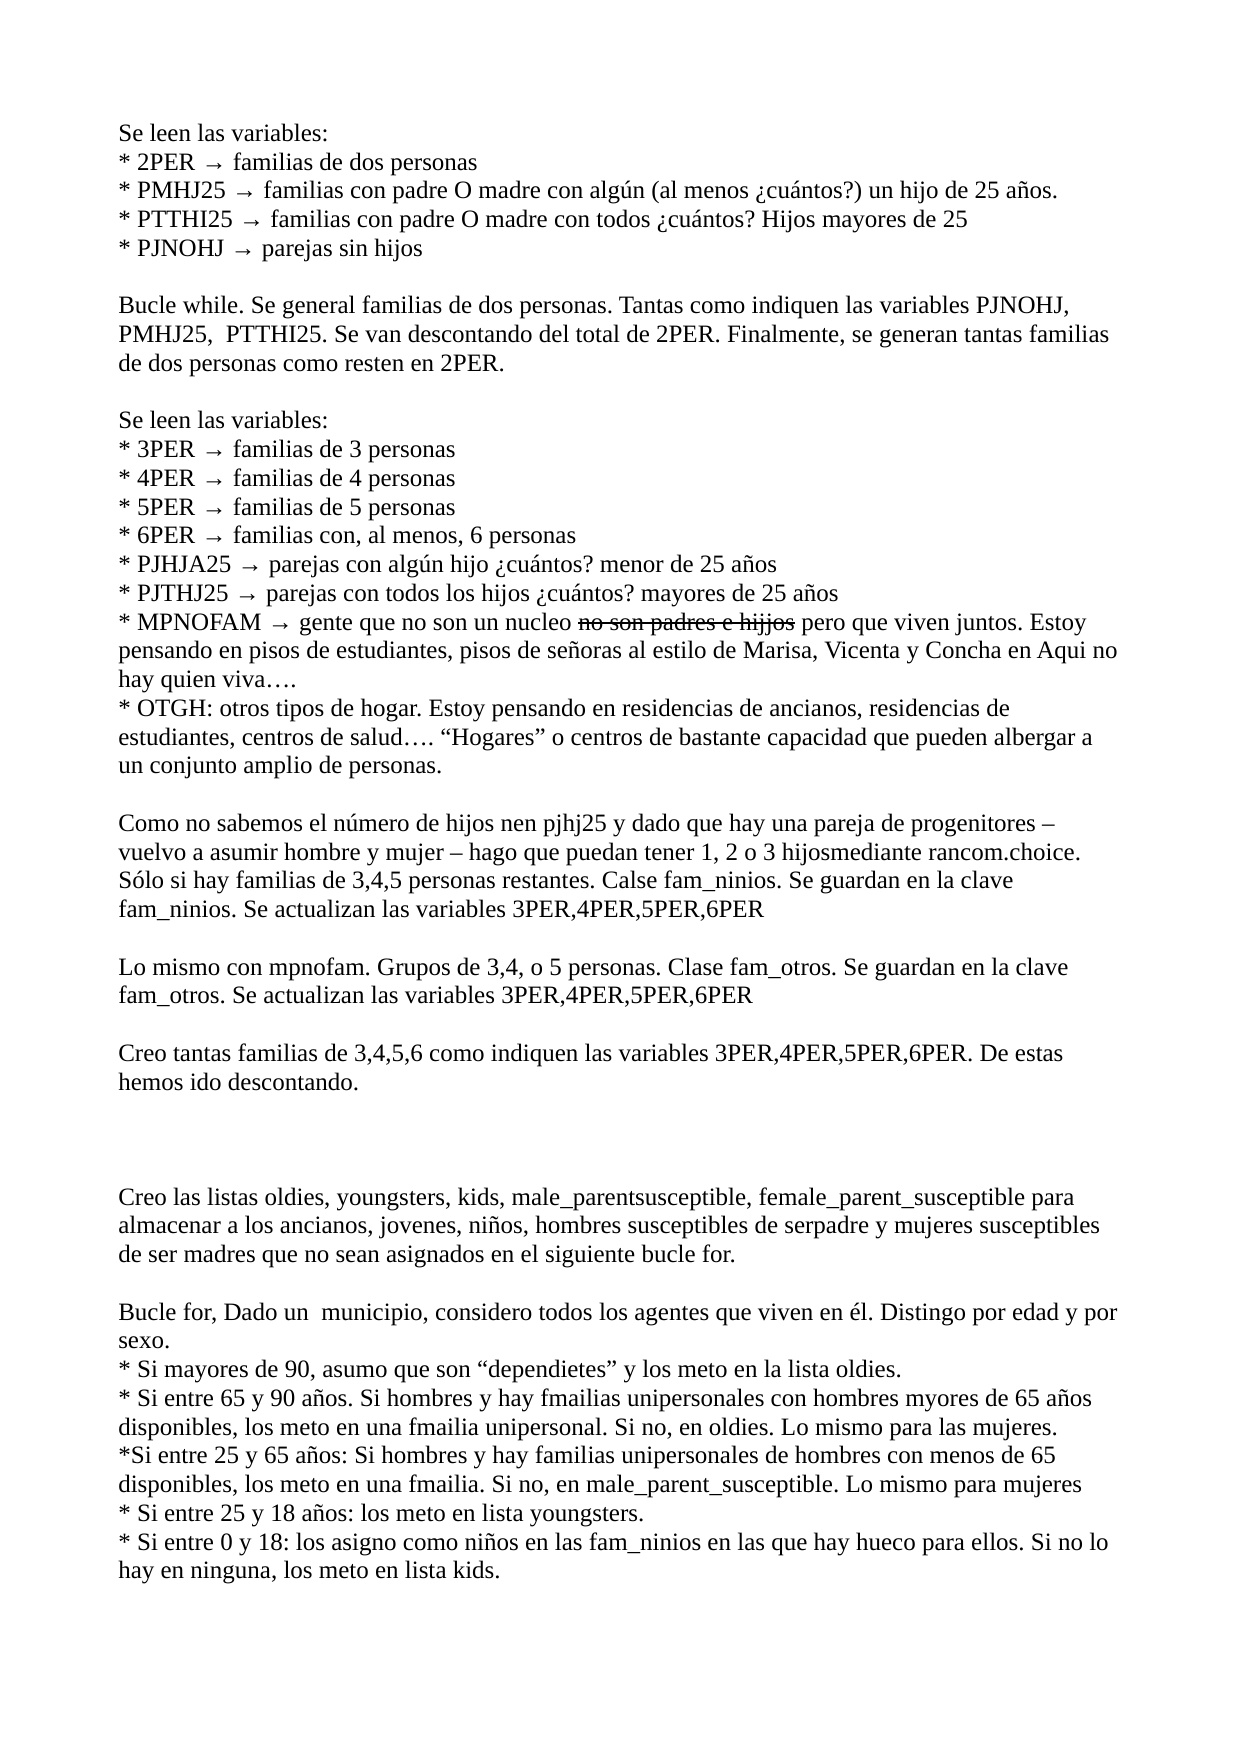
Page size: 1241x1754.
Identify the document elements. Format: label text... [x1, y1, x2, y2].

text Bucle for, Dado un municipio, considero todos los agentes que viven en él. Distingo por edad y por sexo. [118, 1297, 1122, 1354]
text Lo mismo con mpnofam. Grupos de 3,4, o 5 personas. Clase fam_otros. Se guardan en la clave fam_otros. Se actualizan las variables 3PER,4PER,5PER,6PER [118, 952, 1122, 1009]
text * 4PER → familias de 4 personas [118, 463, 1122, 492]
text * PJTHJ25 → parejas con todos los hijos ¿cuántos? mayores de 25 años [118, 578, 1122, 607]
text Como no sabemos el número de hijos nen pjhj25 y dado que hay una pareja de progenitores – vuelvo a asumir hombre y mujer – hago que puedan tener 1, 2 o 3 hijosmediante rancom.choice. Sólo si hay familias de 3,4,5 personas restantes. Calse fam_ninios. Se guardan en la clave fam_ninios. Se actualizan las variables 3PER,4PER,5PER,6PER [118, 808, 1122, 923]
text * Si mayores de 90, asumo que son “dependietes” y los meto en la lista oldies. [118, 1354, 1122, 1383]
text * 2PER → familias de dos personas [118, 147, 1122, 176]
text * PMHJ25 → familias con padre O madre con algún (al menos ¿cuántos?) un hijo de 25 años. [118, 176, 1122, 204]
text Se leen las variables: [118, 406, 1122, 434]
text * 6PER → familias con, al menos, 6 personas [118, 521, 1122, 549]
text * Si entre 25 y 18 años: los meto en lista youngsters. [118, 1498, 1122, 1527]
text Creo las listas oldies, youngsters, kids, male_parentsusceptible, female_parent_susceptible para almacenar a los ancianos, jovenes, niños, hombres susceptibles de serpadre y mujeres susceptibles de ser madres que no sean asignados en el siguiente bucle for. [118, 1182, 1122, 1268]
text *Si entre 25 y 65 años: Si hombres y hay familias unipersonales de hombres con menos de 65 disponibles, los meto en una fmailia. Si no, en male_parent_susceptible. Lo mismo para mujeres [118, 1441, 1122, 1498]
text * OTGH: otros tipos de hogar. Estoy pensando en residencias de ancianos, residencias de estudiantes, centros de salud…. “Hogares” o centros de bastante capacidad que pueden albergar a un conjunto amplio de personas. [118, 693, 1122, 779]
text * Si entre 65 y 90 años. Si hombres y hay fmailias unipersonales con hombres myores de 65 años disponibles, los meto en una fmailia unipersonal. Si no, en oldies. Lo mismo para las mujeres. [118, 1383, 1122, 1441]
text * PTTHI25 → familias con padre O madre con todos ¿cuántos? Hijos mayores de 25 [118, 204, 1122, 233]
text Creo tantas familias de 3,4,5,6 como indiquen las variables 3PER,4PER,5PER,6PER. De estas hemos ido descontando. [118, 1038, 1122, 1096]
text Se leen las variables: [118, 118, 1122, 147]
text * Si entre 0 y 18: los asigno como niños en las fam_ninios en las que hay hueco para ellos. Si no lo hay en ninguna, los meto en lista kids. [118, 1527, 1122, 1584]
text * PJHJA25 → parejas con algún hijo ¿cuántos? menor de 25 años [118, 549, 1122, 578]
text * 3PER → familias de 3 personas [118, 434, 1122, 463]
text Bucle while. Se general familias de dos personas. Tantas como indiquen las variables PJNOHJ, PMHJ25, PTTHI25. Se van descontando del total de 2PER. Finalmente, se generan tantas familias de dos personas como resten en 2PER. [118, 291, 1122, 377]
text * MPNOFAM → gente que no son un nucleo no son padres e hijjos pero que viven juntos. Estoy pensando en pisos de estudiantes, pisos de señoras al estilo de Marisa, Vicenta y Concha en Aqui no hay quien viva…. [118, 607, 1122, 693]
text * 5PER → familias de 5 personas [118, 492, 1122, 521]
text * PJNOHJ → parejas sin hijos [118, 233, 1122, 262]
